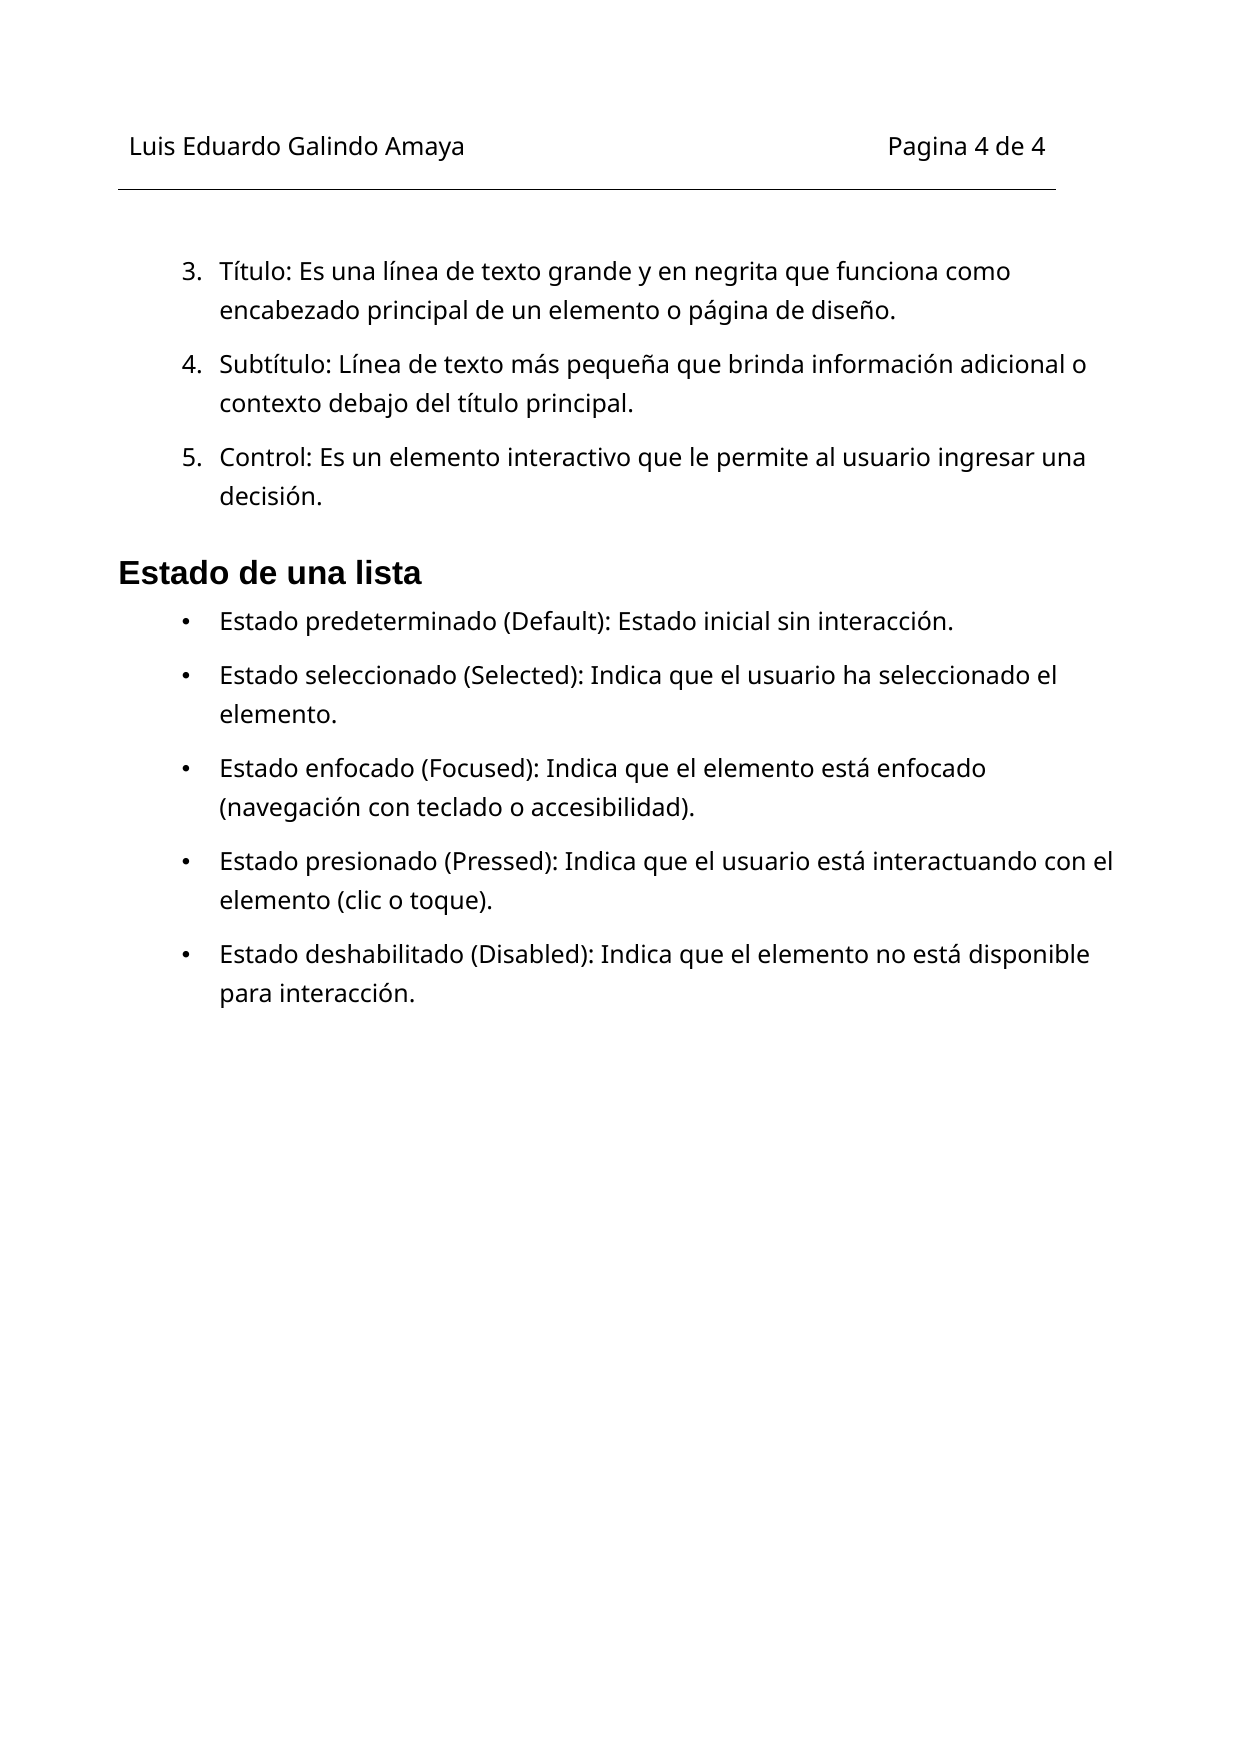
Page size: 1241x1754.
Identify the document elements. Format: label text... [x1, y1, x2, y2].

list Título: Es una línea de texto grande y en negrita que funciona como encabezado principal de un elemento o página de diseño. [182, 253, 1122, 327]
list Estado seleccionado (Selected): Indica que el usuario ha seleccionado el elemento. [182, 658, 1122, 731]
list Estado enfocado (Focused): Indica que el elemento está enfocado (navegación con teclado o accesibilidad). [182, 751, 1122, 824]
list Control: Es un elemento interactivo que le permite al usuario ingresar una decisión. [182, 439, 1122, 513]
list Estado deshabilitado (Disabled): Indica que el elemento no está disponible para interacción. [182, 937, 1122, 1010]
subtitle Estado de una lista [118, 553, 1122, 592]
list Estado predeterminado (Default): Estado inicial sin interacción. [182, 604, 1122, 638]
list Subtítulo: Línea de texto más pequeña que brinda información adicional o contexto debajo del título principal. [182, 346, 1122, 420]
list Estado presionado (Pressed): Indica que el usuario está interactuando con el elemento (clic o toque). [182, 844, 1122, 917]
